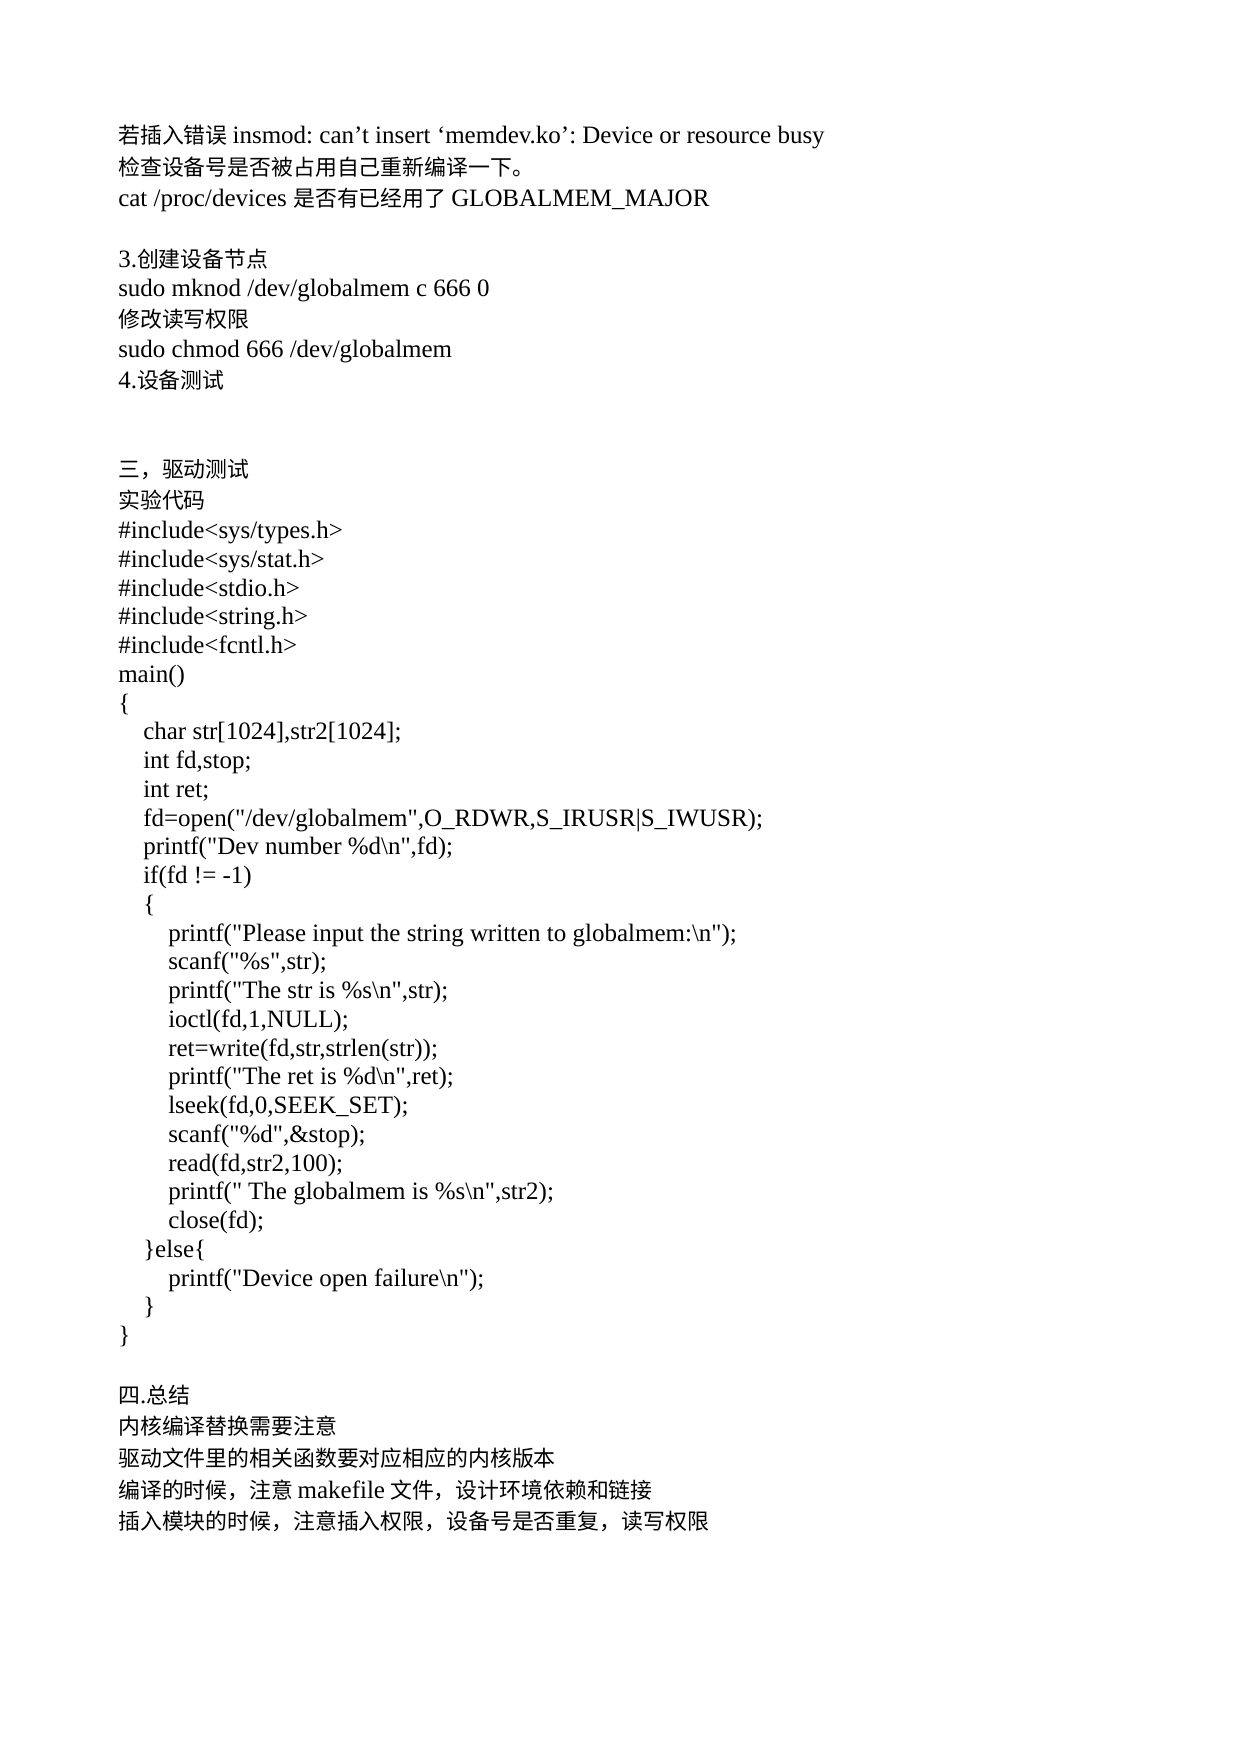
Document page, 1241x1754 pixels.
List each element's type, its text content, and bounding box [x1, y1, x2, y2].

text sudo mknod /dev/globalmem c 666 0 [118, 273, 1122, 302]
text 三，驱动测试 [118, 452, 1122, 483]
text read(fd,str2,100); [118, 1148, 1122, 1176]
text printf("The ret is %d\n",ret); [118, 1061, 1122, 1090]
text { [118, 688, 1122, 716]
text { [118, 889, 1122, 918]
text #include<sys/stat.h> [118, 544, 1122, 573]
text printf("Please input the string written to globalmem:\n"); [118, 918, 1122, 946]
text if(fd != -1) [118, 860, 1122, 889]
text main() [118, 659, 1122, 688]
text printf(" The globalmem is %s\n",str2); [118, 1176, 1122, 1205]
text 若插入错误 insmod: can’t insert ‘memdev.ko’: Device or resource busy [118, 118, 1122, 150]
text 检查设备号是否被占用自己重新编译一下。 [118, 150, 1122, 181]
text 四.总结 [118, 1378, 1122, 1409]
text } [118, 1320, 1122, 1349]
text 实验代码 [118, 483, 1122, 515]
text char str[1024],str2[1024]; [118, 716, 1122, 745]
text #include<sys/types.h> [118, 515, 1122, 544]
text lseek(fd,0,SEEK_SET); [118, 1090, 1122, 1119]
text sudo chmod 666 /dev/globalmem [118, 334, 1122, 363]
text int fd,stop; [118, 745, 1122, 774]
text 4.设备测试 [118, 363, 1122, 394]
text cat /proc/devices 是否有已经用了 GLOBALMEM_MAJOR [118, 181, 1122, 213]
text #include<string.h> [118, 601, 1122, 630]
text #include<fcntl.h> [118, 630, 1122, 659]
text scanf("%d",&stop); [118, 1119, 1122, 1148]
text } [118, 1291, 1122, 1320]
text close(fd); [118, 1205, 1122, 1234]
text ioctl(fd,1,NULL); [118, 1004, 1122, 1033]
text }else{ [118, 1234, 1122, 1263]
text 3.创建设备节点 [118, 242, 1122, 273]
text int ret; [118, 774, 1122, 803]
text #include<stdio.h> [118, 573, 1122, 601]
text fd=open("/dev/globalmem",O_RDWR,S_IRUSR|S_IWUSR); [118, 803, 1122, 831]
text 编译的时候，注意makefile文件，设计环境依赖和链接 [118, 1473, 1122, 1504]
text 内核编译替换需要注意 [118, 1409, 1122, 1441]
text printf("Device open failure\n"); [118, 1263, 1122, 1291]
text 驱动文件里的相关函数要对应相应的内核版本 [118, 1441, 1122, 1473]
text scanf("%s",str); [118, 946, 1122, 975]
text printf("Dev number %d\n",fd); [118, 831, 1122, 860]
text 修改读写权限 [118, 302, 1122, 334]
text ret=write(fd,str,strlen(str)); [118, 1033, 1122, 1061]
text printf("The str is %s\n",str); [118, 975, 1122, 1004]
text 插入模块的时候，注意插入权限，设备号是否重复，读写权限 [118, 1504, 1122, 1536]
